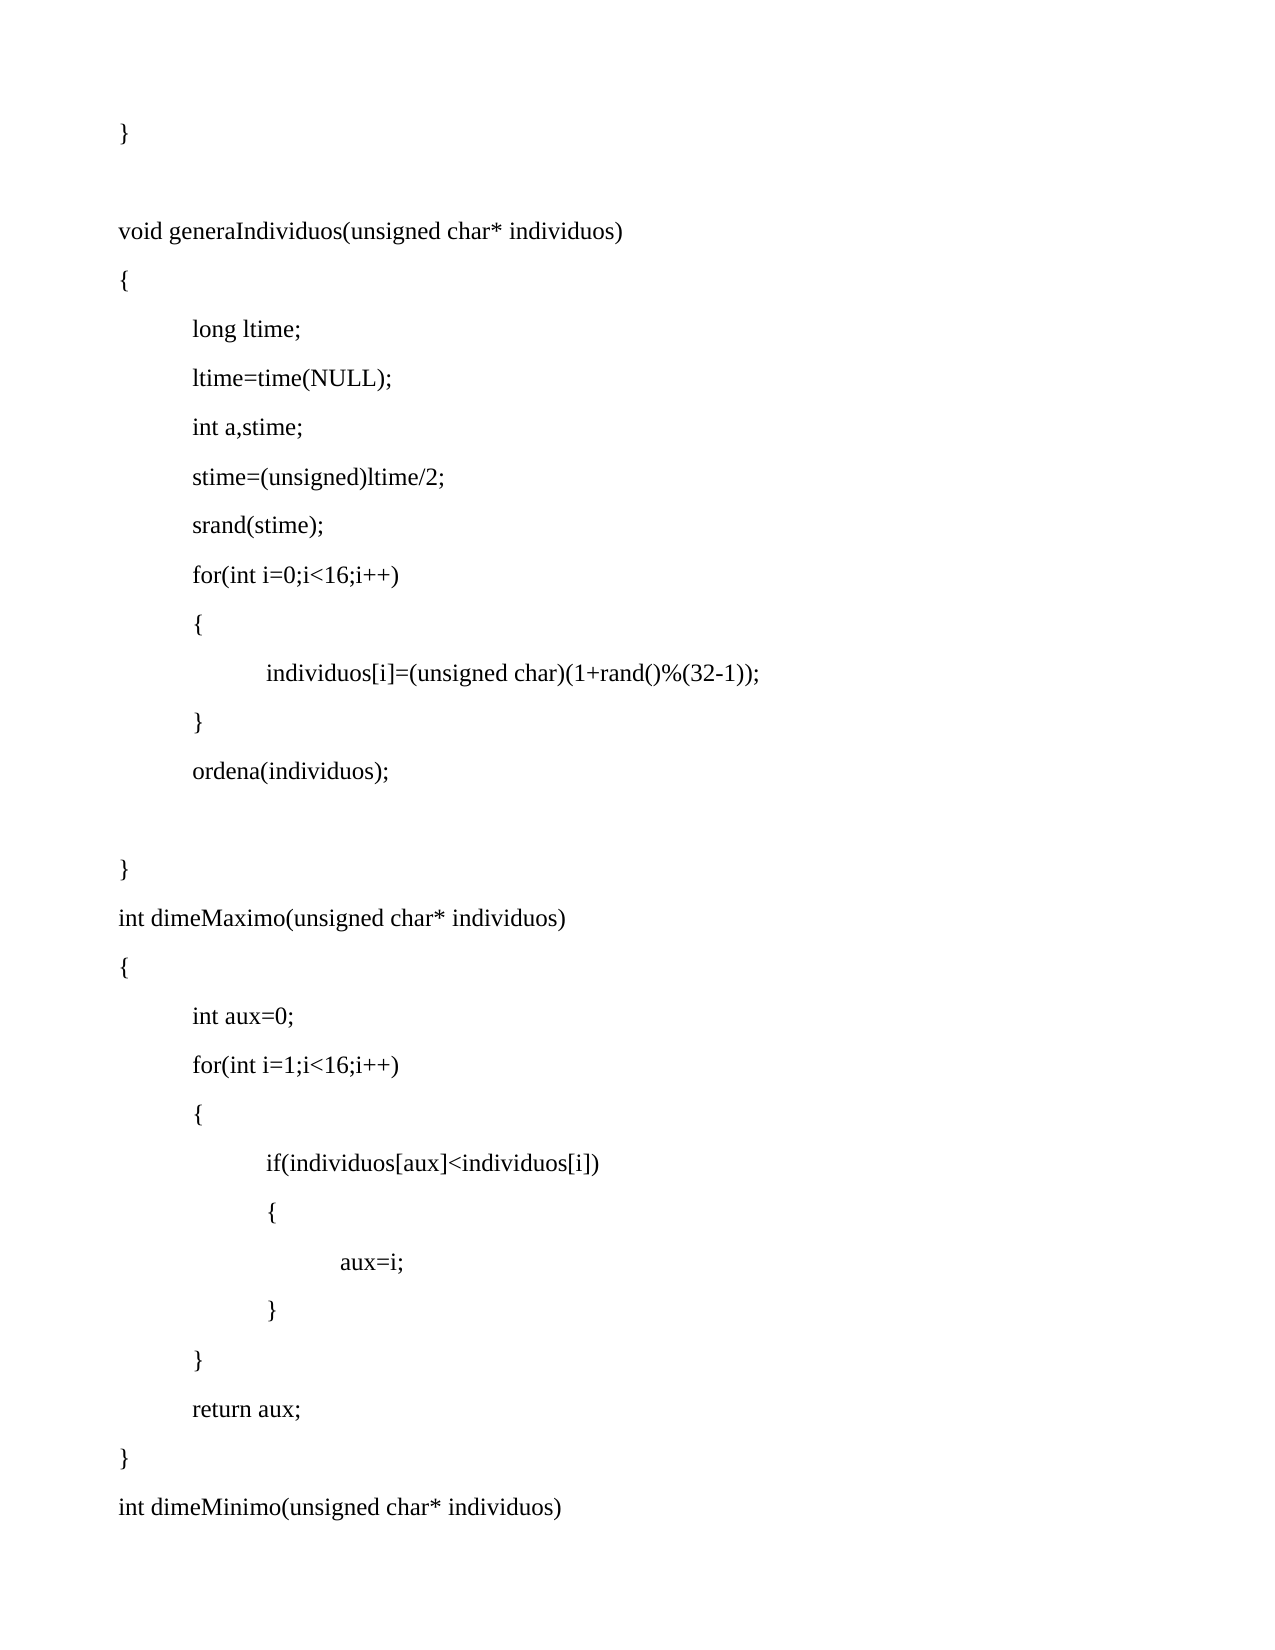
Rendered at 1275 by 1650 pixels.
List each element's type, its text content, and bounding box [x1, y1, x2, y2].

text individuos[i]=(unsigned char)(1+rand()%(32-1)); [118, 658, 1157, 687]
text srand(stime); [118, 511, 1157, 539]
text { [118, 952, 1157, 981]
text } [118, 1296, 1157, 1324]
text } [118, 854, 1157, 883]
text } [118, 118, 1157, 147]
text for(int i=0;i<16;i++) [118, 560, 1157, 588]
text aux=i; [118, 1247, 1157, 1275]
text { [118, 1197, 1157, 1226]
text for(int i=1;i<16;i++) [118, 1050, 1157, 1079]
text long ltime; [118, 314, 1157, 343]
text } [118, 707, 1157, 736]
text ordena(individuos); [118, 756, 1157, 785]
text if(individuos[aux]<individuos[i]) [118, 1148, 1157, 1177]
text } [118, 1345, 1157, 1373]
text int dimeMaximo(unsigned char* individuos) [118, 903, 1157, 932]
text int dimeMinimo(unsigned char* individuos) [118, 1492, 1157, 1521]
text int aux=0; [118, 1001, 1157, 1030]
text { [118, 609, 1157, 637]
text int a,stime; [118, 412, 1157, 441]
text { [118, 1099, 1157, 1128]
text return aux; [118, 1394, 1157, 1422]
text } [118, 1443, 1157, 1472]
text ltime=time(NULL); [118, 363, 1157, 392]
text { [118, 265, 1157, 294]
text stime=(unsigned)ltime/2; [118, 462, 1157, 490]
text void generaIndividuos(unsigned char* individuos) [118, 216, 1157, 245]
